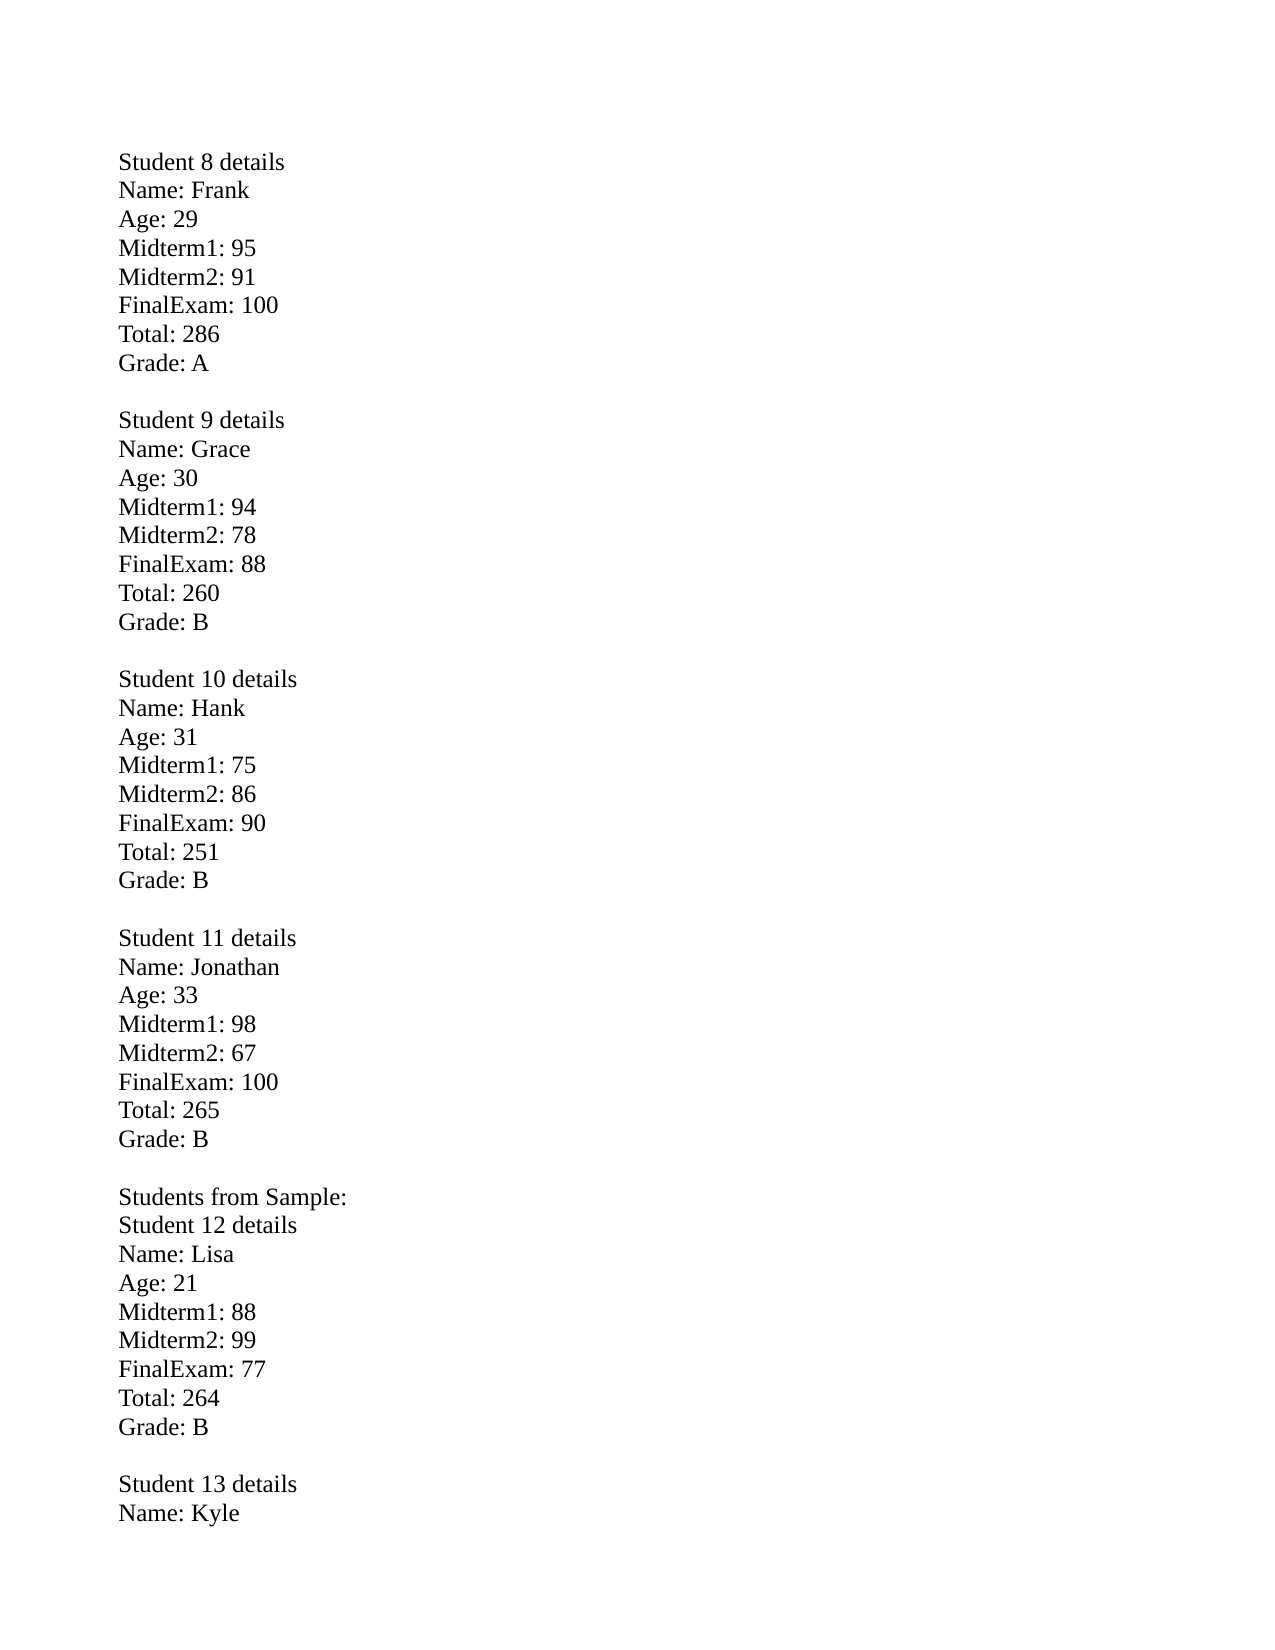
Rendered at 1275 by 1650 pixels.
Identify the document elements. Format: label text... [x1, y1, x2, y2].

text Midterm2: 78 [118, 521, 1157, 549]
text Grade: B [118, 1124, 1157, 1153]
text FinalExam: 77 [118, 1354, 1157, 1383]
text Name: Kyle [118, 1498, 1157, 1527]
text FinalExam: 90 [118, 808, 1157, 837]
text Student 8 details [118, 147, 1157, 176]
text Age: 30 [118, 463, 1157, 492]
text Name: Lisa [118, 1239, 1157, 1268]
text Grade: B [118, 1412, 1157, 1441]
text Age: 29 [118, 204, 1157, 233]
text Student 13 details [118, 1469, 1157, 1498]
text Total: 251 [118, 837, 1157, 866]
text Age: 31 [118, 722, 1157, 751]
text Grade: B [118, 866, 1157, 894]
text Student 12 details [118, 1211, 1157, 1239]
text Midterm2: 99 [118, 1326, 1157, 1354]
text Name: Frank [118, 176, 1157, 204]
text Midterm2: 86 [118, 779, 1157, 808]
text FinalExam: 88 [118, 549, 1157, 578]
text Grade: B [118, 607, 1157, 636]
text Total: 264 [118, 1383, 1157, 1412]
text Total: 260 [118, 578, 1157, 607]
text Midterm1: 88 [118, 1297, 1157, 1326]
text Student 9 details [118, 406, 1157, 434]
text Midterm1: 95 [118, 233, 1157, 262]
text Name: Hank [118, 693, 1157, 722]
text Student 11 details [118, 923, 1157, 952]
text Midterm2: 91 [118, 262, 1157, 291]
text Name: Grace [118, 434, 1157, 463]
text Grade: A [118, 348, 1157, 377]
text FinalExam: 100 [118, 1067, 1157, 1096]
text Total: 265 [118, 1096, 1157, 1124]
text Age: 33 [118, 981, 1157, 1009]
text Midterm1: 75 [118, 751, 1157, 779]
text Midterm1: 98 [118, 1009, 1157, 1038]
text Midterm1: 94 [118, 492, 1157, 521]
text Total: 286 [118, 319, 1157, 348]
text Students from Sample: [118, 1182, 1157, 1211]
text Name: Jonathan [118, 952, 1157, 981]
text FinalExam: 100 [118, 291, 1157, 319]
text Student 10 details [118, 664, 1157, 693]
text Age: 21 [118, 1268, 1157, 1297]
text Midterm2: 67 [118, 1038, 1157, 1067]
